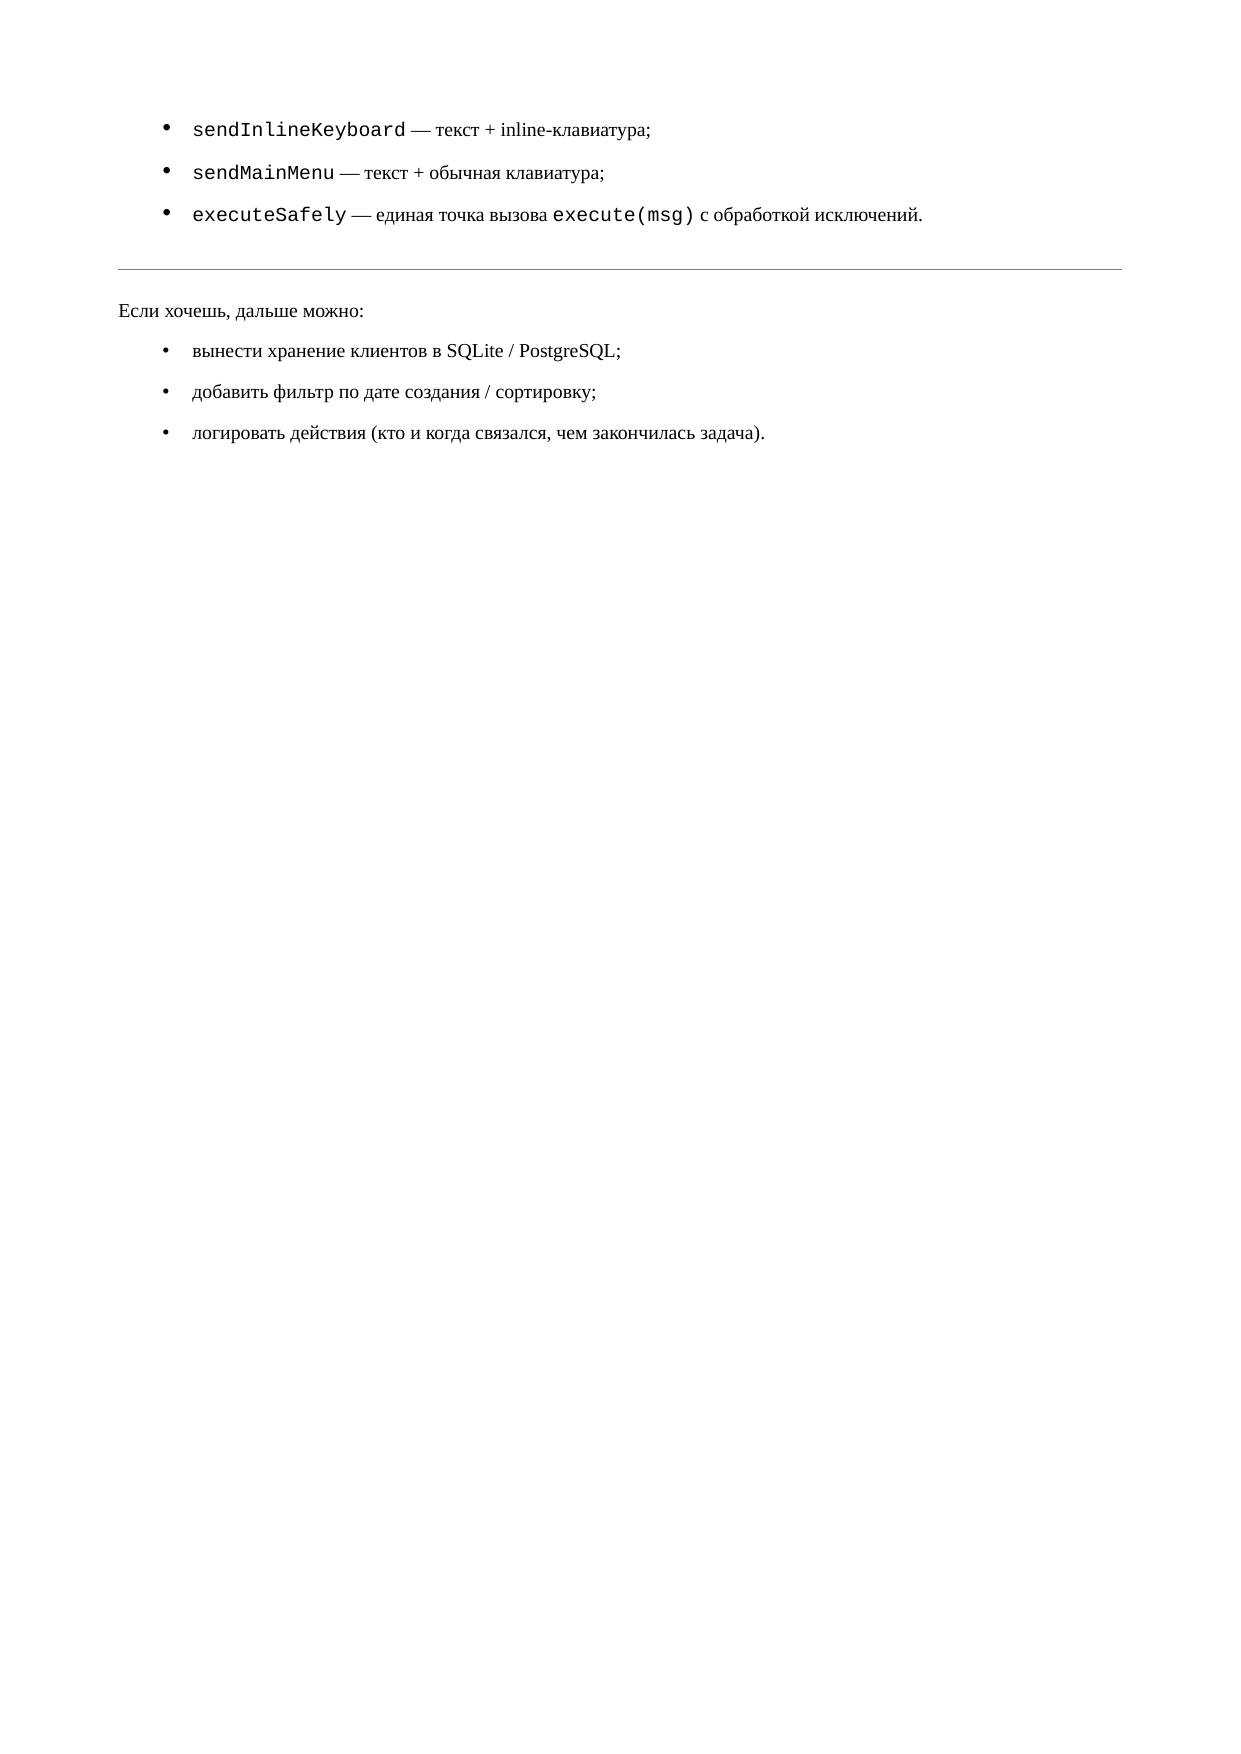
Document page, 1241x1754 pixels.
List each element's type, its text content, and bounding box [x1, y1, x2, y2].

list логировать действия (кто и когда связался, чем закончилась задача). [162, 421, 1122, 444]
list вынести хранение клиентов в SQLite / PostgreSQL; [162, 339, 1122, 362]
list executeSafely — единая точка вызова execute(msg) с обработкой исключений. [162, 203, 1122, 228]
list добавить фильтр по дате создания / сортировку; [162, 380, 1122, 403]
list sendInlineKeyboard — текст + inline‑клавиатура; [162, 118, 1122, 142]
text Если хочешь, дальше можно: [118, 299, 1122, 321]
list sendMainMenu — текст + обычная клавиатура; [162, 161, 1122, 185]
